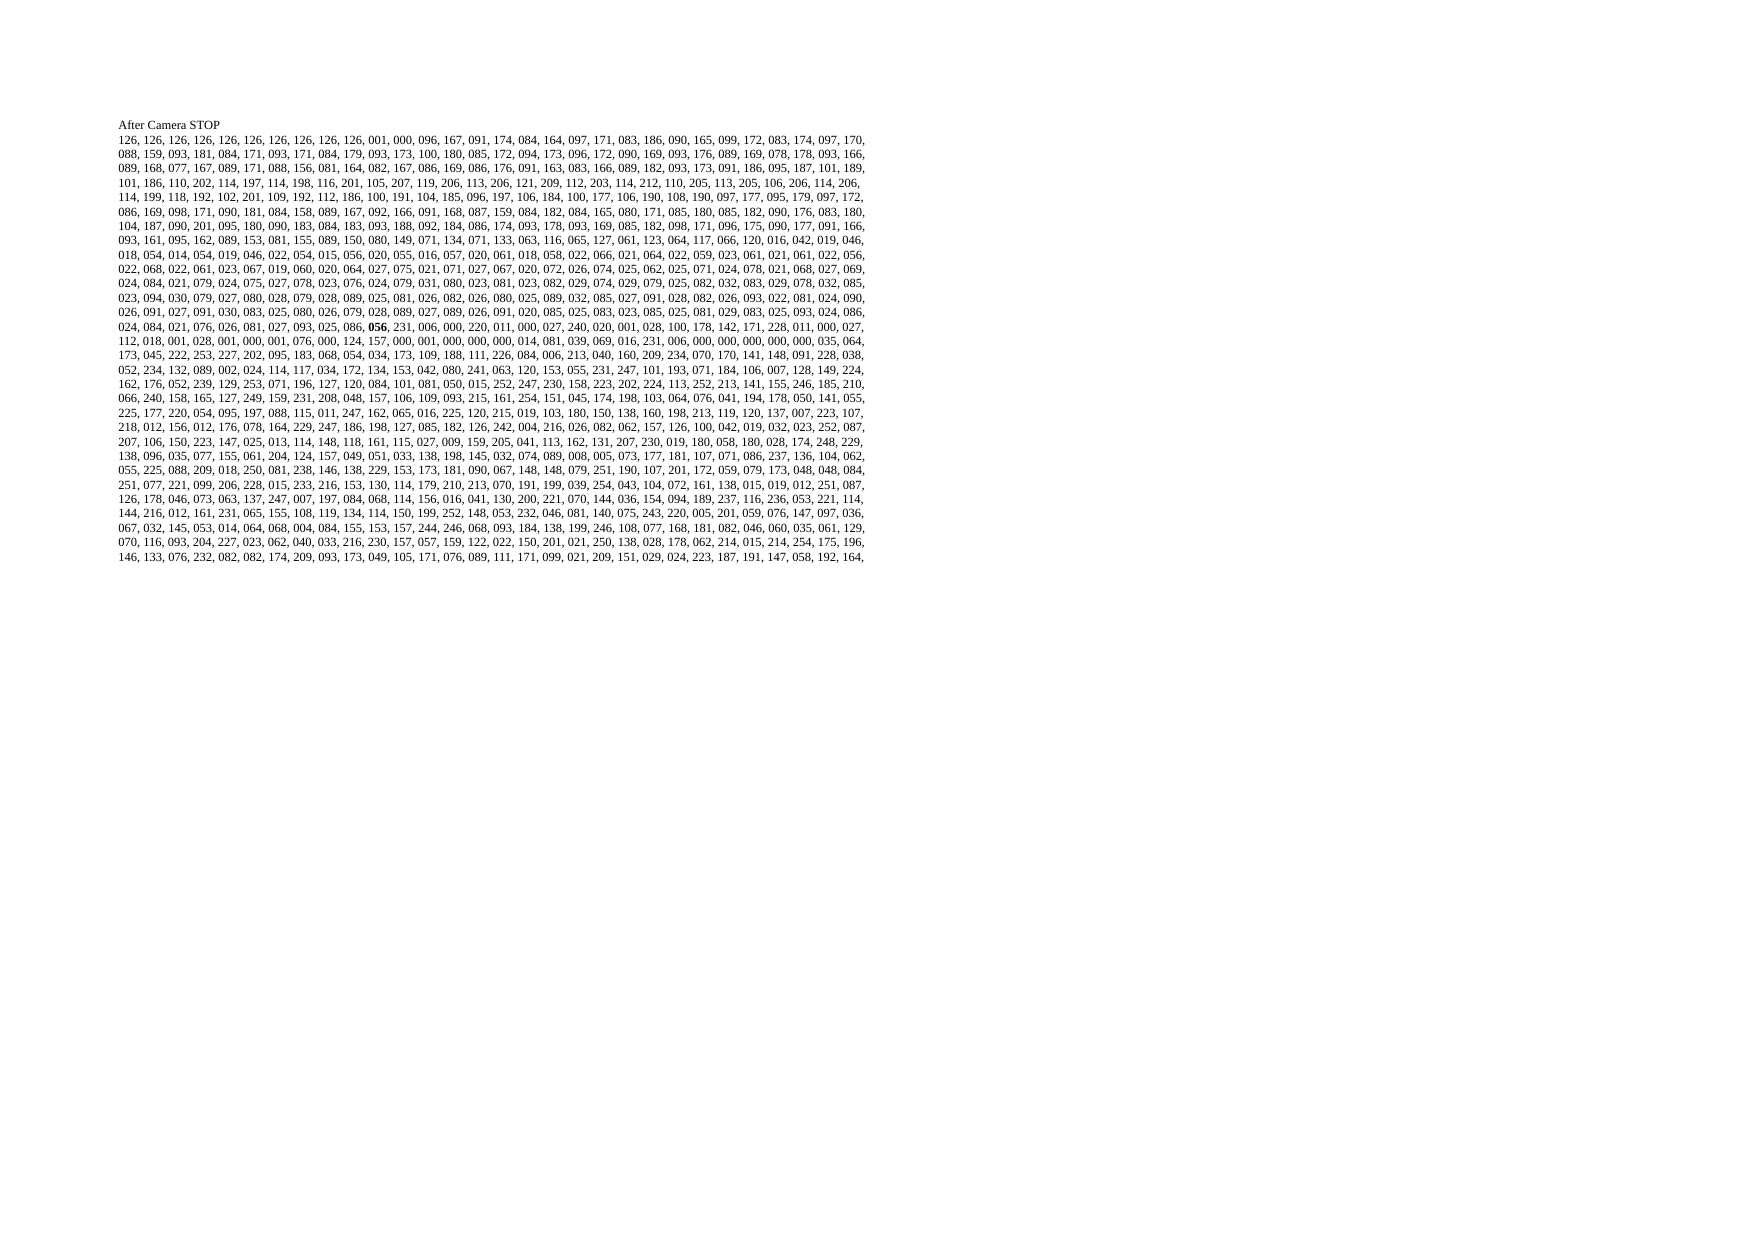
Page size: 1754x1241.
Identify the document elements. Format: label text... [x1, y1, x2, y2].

text 104, 187, 090, 201, 095, 180, 090, 183, 084, 183, 093, 188, 092, 184, 086, 174, 093, 178, 093, 169, 085, 182, 098, 171, 096, 175, 090, 177, 091, 166, [118, 219, 1635, 233]
text 112, 018, 001, 028, 001, 000, 001, 076, 000, 124, 157, 000, 001, 000, 000, 000, 014, 081, 039, 069, 016, 231, 006, 000, 000, 000, 000, 000, 035, 064, [118, 334, 1635, 348]
text 024, 084, 021, 079, 024, 075, 027, 078, 023, 076, 024, 079, 031, 080, 023, 081, 023, 082, 029, 074, 029, 079, 025, 082, 032, 083, 029, 078, 032, 085, [118, 276, 1635, 291]
text 055, 225, 088, 209, 018, 250, 081, 238, 146, 138, 229, 153, 173, 181, 090, 067, 148, 148, 079, 251, 190, 107, 201, 172, 059, 079, 173, 048, 048, 084, [118, 463, 1635, 477]
text 225, 177, 220, 054, 095, 197, 088, 115, 011, 247, 162, 065, 016, 225, 120, 215, 019, 103, 180, 150, 138, 160, 198, 213, 119, 120, 137, 007, 223, 107, [118, 406, 1635, 420]
text 023, 094, 030, 079, 027, 080, 028, 079, 028, 089, 025, 081, 026, 082, 026, 080, 025, 089, 032, 085, 027, 091, 028, 082, 026, 093, 022, 081, 024, 090, [118, 291, 1635, 305]
text 022, 068, 022, 061, 023, 067, 019, 060, 020, 064, 027, 075, 021, 071, 027, 067, 020, 072, 026, 074, 025, 062, 025, 071, 024, 078, 021, 068, 027, 069, [118, 262, 1635, 276]
text 138, 096, 035, 077, 155, 061, 204, 124, 157, 049, 051, 033, 138, 198, 145, 032, 074, 089, 008, 005, 073, 177, 181, 107, 071, 086, 237, 136, 104, 062, [118, 449, 1635, 463]
text 144, 216, 012, 161, 231, 065, 155, 108, 119, 134, 114, 150, 199, 252, 148, 053, 232, 046, 081, 140, 075, 243, 220, 005, 201, 059, 076, 147, 097, 036, [118, 506, 1635, 521]
text 218, 012, 156, 012, 176, 078, 164, 229, 247, 186, 198, 127, 085, 182, 126, 242, 004, 216, 026, 082, 062, 157, 126, 100, 042, 019, 032, 023, 252, 087, [118, 420, 1635, 434]
text 126, 126, 126, 126, 126, 126, 126, 126, 126, 126, 001, 000, 096, 167, 091, 174, 084, 164, 097, 171, 083, 186, 090, 165, 099, 172, 083, 174, 097, 170, [118, 132, 1635, 147]
text 026, 091, 027, 091, 030, 083, 025, 080, 026, 079, 028, 089, 027, 089, 026, 091, 020, 085, 025, 083, 023, 085, 025, 081, 029, 083, 025, 093, 024, 086, [118, 305, 1635, 319]
text 101, 186, 110, 202, 114, 197, 114, 198, 116, 201, 105, 207, 119, 206, 113, 206, 121, 209, 112, 203, 114, 212, 110, 205, 113, 205, 106, 206, 114, 206, [118, 176, 1635, 190]
text 093, 161, 095, 162, 089, 153, 081, 155, 089, 150, 080, 149, 071, 134, 071, 133, 063, 116, 065, 127, 061, 123, 064, 117, 066, 120, 016, 042, 019, 046, [118, 233, 1635, 247]
text 146, 133, 076, 232, 082, 082, 174, 209, 093, 173, 049, 105, 171, 076, 089, 111, 171, 099, 021, 209, 151, 029, 024, 223, 187, 191, 147, 058, 192, 164, [118, 549, 1635, 564]
text 070, 116, 093, 204, 227, 023, 062, 040, 033, 216, 230, 157, 057, 159, 122, 022, 150, 201, 021, 250, 138, 028, 178, 062, 214, 015, 214, 254, 175, 196, [118, 535, 1635, 549]
text 066, 240, 158, 165, 127, 249, 159, 231, 208, 048, 157, 106, 109, 093, 215, 161, 254, 151, 045, 174, 198, 103, 064, 076, 041, 194, 178, 050, 141, 055, [118, 391, 1635, 406]
text 018, 054, 014, 054, 019, 046, 022, 054, 015, 056, 020, 055, 016, 057, 020, 061, 018, 058, 022, 066, 021, 064, 022, 059, 023, 061, 021, 061, 022, 056, [118, 247, 1635, 262]
text 024, 084, 021, 076, 026, 081, 027, 093, 025, 086, 056, 231, 006, 000, 220, 011, 000, 027, 240, 020, 001, 028, 100, 178, 142, 171, 228, 011, 000, 027, [118, 319, 1635, 334]
text 173, 045, 222, 253, 227, 202, 095, 183, 068, 054, 034, 173, 109, 188, 111, 226, 084, 006, 213, 040, 160, 209, 234, 070, 170, 141, 148, 091, 228, 038, [118, 348, 1635, 362]
text 088, 159, 093, 181, 084, 171, 093, 171, 084, 179, 093, 173, 100, 180, 085, 172, 094, 173, 096, 172, 090, 169, 093, 176, 089, 169, 078, 178, 093, 166, [118, 147, 1635, 161]
text 089, 168, 077, 167, 089, 171, 088, 156, 081, 164, 082, 167, 086, 169, 086, 176, 091, 163, 083, 166, 089, 182, 093, 173, 091, 186, 095, 187, 101, 189, [118, 161, 1635, 176]
text 126, 178, 046, 073, 063, 137, 247, 007, 197, 084, 068, 114, 156, 016, 041, 130, 200, 221, 070, 144, 036, 154, 094, 189, 237, 116, 236, 053, 221, 114, [118, 492, 1635, 506]
text After Camera STOP [118, 118, 1635, 132]
text 052, 234, 132, 089, 002, 024, 114, 117, 034, 172, 134, 153, 042, 080, 241, 063, 120, 153, 055, 231, 247, 101, 193, 071, 184, 106, 007, 128, 149, 224, [118, 362, 1635, 377]
text 114, 199, 118, 192, 102, 201, 109, 192, 112, 186, 100, 191, 104, 185, 096, 197, 106, 184, 100, 177, 106, 190, 108, 190, 097, 177, 095, 179, 097, 172, [118, 190, 1635, 204]
text 162, 176, 052, 239, 129, 253, 071, 196, 127, 120, 084, 101, 081, 050, 015, 252, 247, 230, 158, 223, 202, 224, 113, 252, 213, 141, 155, 246, 185, 210, [118, 377, 1635, 391]
text 207, 106, 150, 223, 147, 025, 013, 114, 148, 118, 161, 115, 027, 009, 159, 205, 041, 113, 162, 131, 207, 230, 019, 180, 058, 180, 028, 174, 248, 229, [118, 434, 1635, 449]
text 067, 032, 145, 053, 014, 064, 068, 004, 084, 155, 153, 157, 244, 246, 068, 093, 184, 138, 199, 246, 108, 077, 168, 181, 082, 046, 060, 035, 061, 129, [118, 521, 1635, 535]
text 086, 169, 098, 171, 090, 181, 084, 158, 089, 167, 092, 166, 091, 168, 087, 159, 084, 182, 084, 165, 080, 171, 085, 180, 085, 182, 090, 176, 083, 180, [118, 204, 1635, 219]
text 251, 077, 221, 099, 206, 228, 015, 233, 216, 153, 130, 114, 179, 210, 213, 070, 191, 199, 039, 254, 043, 104, 072, 161, 138, 015, 019, 012, 251, 087, [118, 477, 1635, 492]
